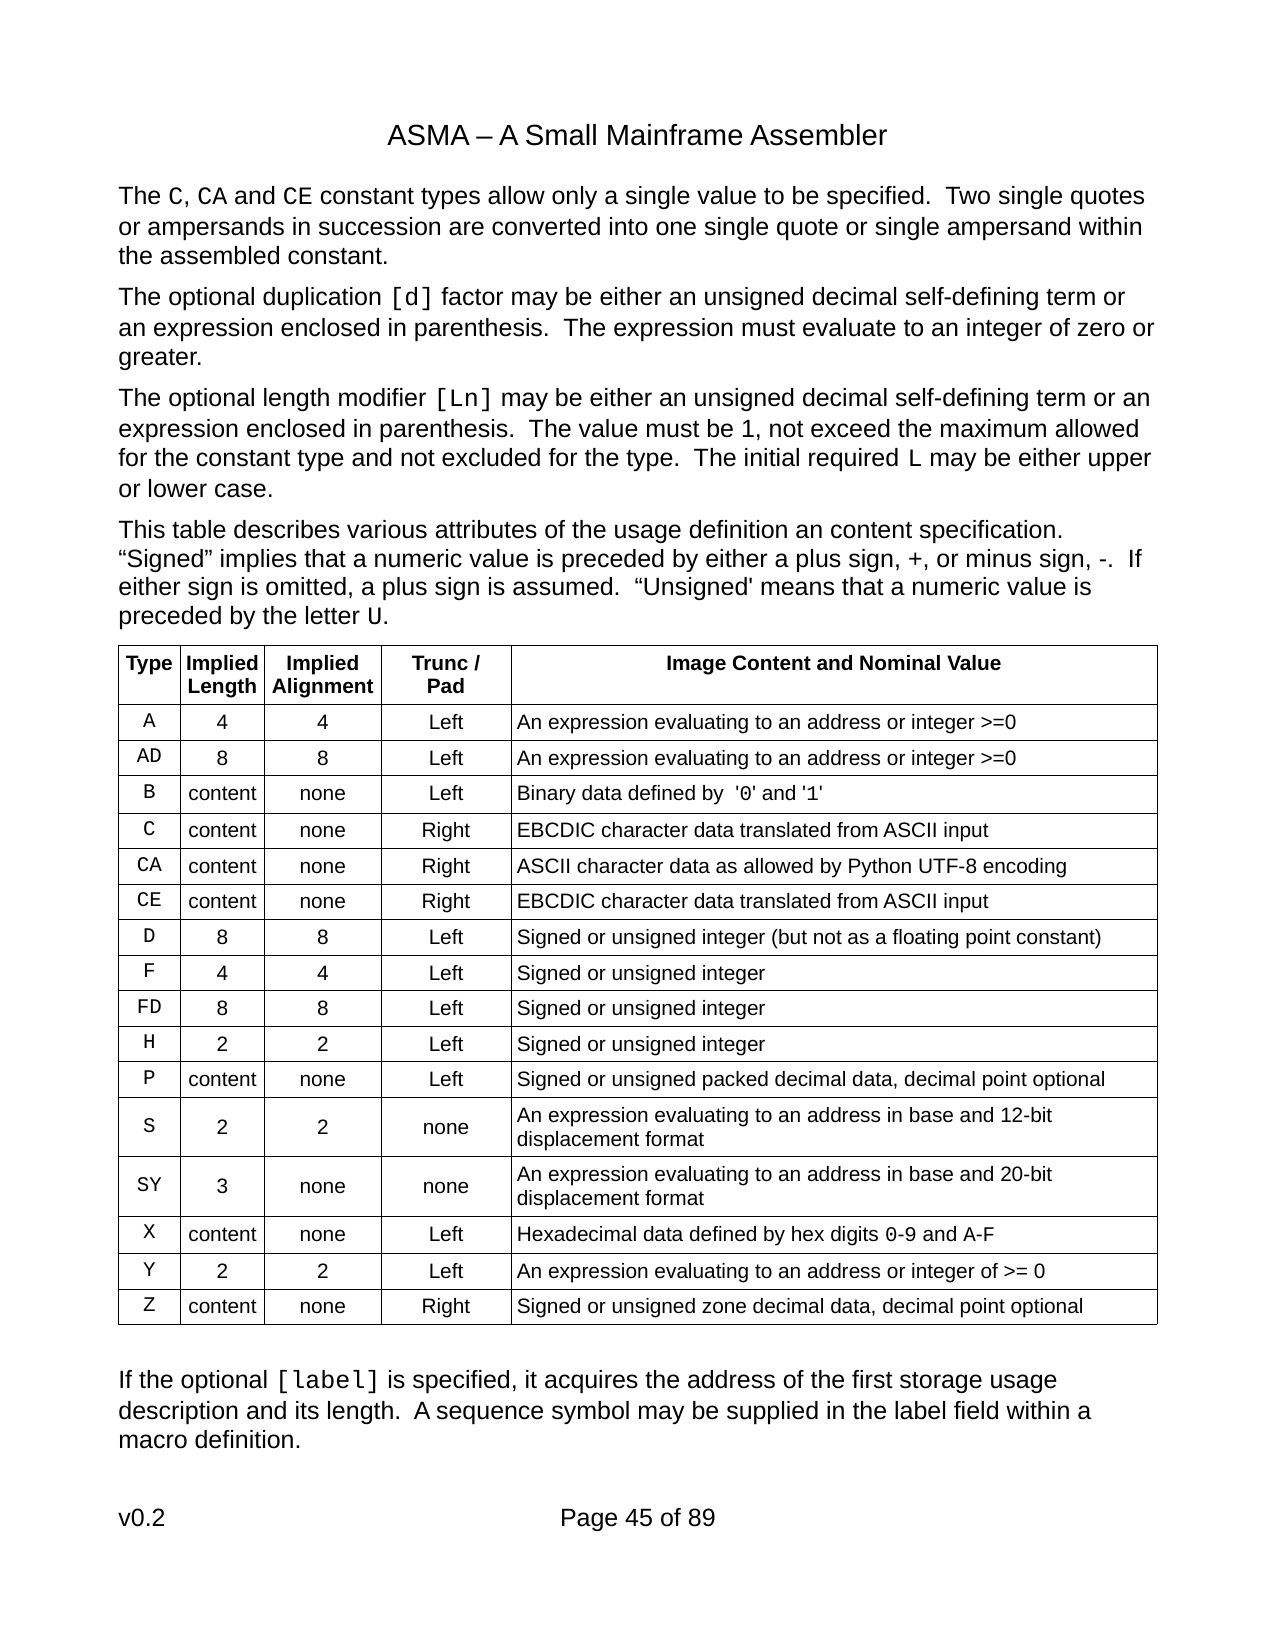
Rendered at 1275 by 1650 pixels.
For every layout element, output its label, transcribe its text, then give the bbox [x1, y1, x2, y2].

table_cell Left [382, 776, 511, 812]
table_cell C [119, 814, 180, 848]
table_cell Left [382, 1062, 511, 1097]
table_cell Left [382, 1027, 511, 1061]
table_cell none [265, 776, 381, 812]
table_cell none [265, 1217, 381, 1253]
table_cell X [119, 1217, 180, 1253]
text The C, CA and CE constant types allow only a single value to be specified. Two single quotes or ampersands in succession are converted into one single quote or single ampersand within the assembled constant. [118, 181, 1157, 269]
table_cell 4 [181, 956, 264, 990]
table_cell 8 [181, 920, 264, 954]
table_cell Right [382, 814, 511, 848]
table_cell 4 [265, 705, 381, 739]
table_header Implied Alignment [265, 646, 381, 704]
table_cell Left [382, 920, 511, 954]
text This table describes various attributes of the usage definition an content specification. “Signed” implies that a numeric value is preceded by either a plus sign, +, or minus sign, -. If either sign is omitted, a plus sign is assumed. “Unsigned' means that a numeric value is preceded by the letter U. [118, 515, 1157, 632]
table_cell An expression evaluating to an address in base and 20-bit displacement format [512, 1157, 1157, 1216]
table_cell FD [119, 991, 180, 1026]
table_cell F [119, 956, 180, 990]
table_cell 2 [265, 1254, 381, 1288]
table_cell Left [382, 956, 511, 990]
table_cell An expression evaluating to an address or integer >=0 [512, 741, 1157, 775]
table_header Type [119, 646, 180, 704]
table_cell none [265, 1157, 381, 1216]
table_cell none [382, 1098, 511, 1156]
table_cell An expression evaluating to an address or integer >=0 [512, 705, 1157, 739]
table_cell 8 [181, 741, 264, 775]
table_cell CE [119, 885, 180, 919]
table_cell SY [119, 1157, 180, 1216]
table_cell 2 [265, 1027, 381, 1061]
table_cell An expression evaluating to an address or integer of >= 0 [512, 1254, 1157, 1288]
table_cell B [119, 776, 180, 812]
text The optional length modifier [Ln] may be either an unsigned decimal self-defining term or an expression enclosed in parenthesis. The value must be 1, not exceed the maximum allowed for the constant type and not excluded for the type. The initial required L may be either upper or lower case. [118, 383, 1157, 502]
table_cell Signed or unsigned integer [512, 991, 1157, 1026]
table_cell Signed or unsigned integer [512, 956, 1157, 990]
table_header Trunc / Pad [382, 646, 511, 704]
table_cell 3 [181, 1157, 264, 1216]
table_cell content [181, 1062, 264, 1097]
table_cell none [265, 1290, 381, 1324]
table_cell content [181, 849, 264, 883]
table_cell Y [119, 1254, 180, 1288]
table_cell Left [382, 741, 511, 775]
table_cell EBCDIC character data translated from ASCII input [512, 885, 1157, 919]
table_cell Signed or unsigned zone decimal data, decimal point optional [512, 1290, 1157, 1324]
table_cell D [119, 920, 180, 954]
table_cell Right [382, 1290, 511, 1324]
table_cell none [265, 814, 381, 848]
table_cell none [382, 1157, 511, 1216]
table_cell AD [119, 741, 180, 775]
table_cell An expression evaluating to an address in base and 12-bit displacement format [512, 1098, 1157, 1156]
table_cell EBCDIC character data translated from ASCII input [512, 814, 1157, 848]
table_cell Binary data defined by '0' and '1' [512, 776, 1157, 812]
table_cell Signed or unsigned packed decimal data, decimal point optional [512, 1062, 1157, 1097]
table_cell content [181, 1290, 264, 1324]
table_cell A [119, 705, 180, 739]
table_cell content [181, 1217, 264, 1253]
text If the optional [label] is specified, it acquires the address of the first storage usage description and its length. A sequence symbol may be supplied in the label field within a macro definition. [118, 1365, 1157, 1454]
table_cell P [119, 1062, 180, 1097]
table_cell 4 [265, 956, 381, 990]
table_cell Signed or unsigned integer [512, 1027, 1157, 1061]
table_cell 2 [181, 1027, 264, 1061]
table_cell none [265, 885, 381, 919]
table_cell content [181, 776, 264, 812]
text The optional duplication [d] factor may be either an unsigned decimal self-defining term or an expression enclosed in parenthesis. The expression must evaluate to an integer of zero or greater. [118, 282, 1157, 371]
table_cell none [265, 849, 381, 883]
table_cell 2 [265, 1098, 381, 1156]
table_cell ASCII character data as allowed by Python UTF-8 encoding [512, 849, 1157, 883]
table_cell Right [382, 849, 511, 883]
table_cell Left [382, 991, 511, 1026]
table_cell 8 [265, 741, 381, 775]
table_cell Left [382, 1217, 511, 1253]
table_cell content [181, 814, 264, 848]
table_cell 8 [265, 920, 381, 954]
table_cell CA [119, 849, 180, 883]
table_header Image Content and Nominal Value [512, 646, 1157, 704]
table_cell S [119, 1098, 180, 1156]
table_cell Z [119, 1290, 180, 1324]
table_cell 2 [181, 1098, 264, 1156]
table_cell Left [382, 1254, 511, 1288]
table_cell 4 [181, 705, 264, 739]
table_cell none [265, 1062, 381, 1097]
table_cell Left [382, 705, 511, 739]
table_cell Signed or unsigned integer (but not as a floating point constant) [512, 920, 1157, 954]
table_cell Hexadecimal data defined by hex digits 0-9 and A-F [512, 1217, 1157, 1253]
table_cell 8 [181, 991, 264, 1026]
table_cell content [181, 885, 264, 919]
table_cell Right [382, 885, 511, 919]
table_cell 2 [181, 1254, 264, 1288]
table_cell H [119, 1027, 180, 1061]
table_cell 8 [265, 991, 381, 1026]
table_header Implied Length [181, 646, 264, 704]
